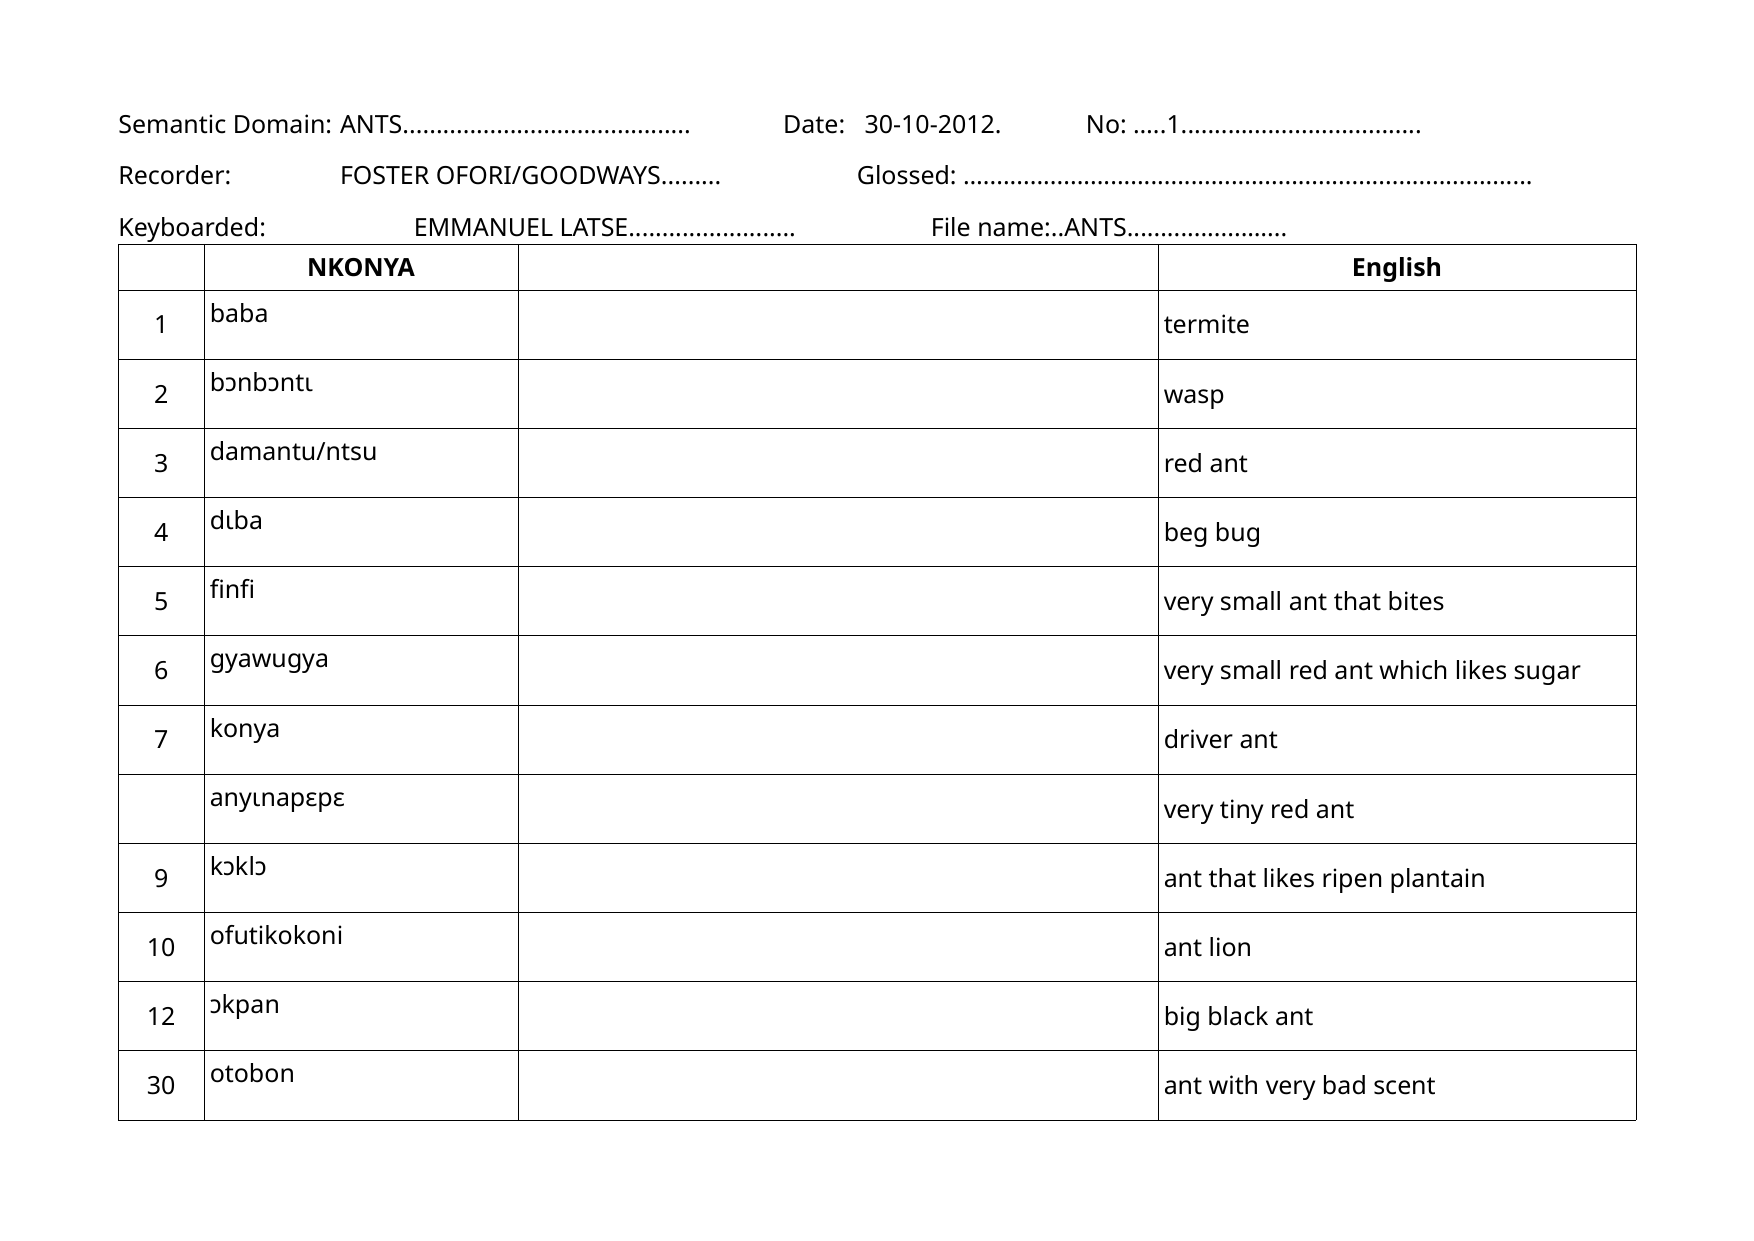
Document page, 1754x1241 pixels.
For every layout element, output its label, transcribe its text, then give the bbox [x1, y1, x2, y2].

table_cell beg bug [1159, 498, 1636, 566]
text Keyboarded: EMMANUEL LATSE......................... File name:..ANTS..................…... [118, 210, 1636, 244]
table_cell dɩba [205, 498, 518, 566]
table_cell 3 [119, 429, 204, 497]
table_cell [519, 360, 1158, 428]
table_header English [1159, 245, 1636, 289]
table_cell [119, 775, 204, 843]
table_cell very small ant that bites [1159, 567, 1636, 635]
table_cell very tiny red ant [1159, 775, 1636, 843]
table_cell [519, 291, 1158, 359]
table_cell konya [205, 706, 518, 774]
table_cell 2 [119, 360, 204, 428]
table_cell 4 [119, 498, 204, 566]
table_cell ɔkpan [205, 982, 518, 1050]
table_cell [519, 982, 1158, 1050]
table_cell ant with very bad scent [1159, 1051, 1636, 1119]
table_cell baba [205, 291, 518, 359]
table_cell bɔnbɔntɩ [205, 360, 518, 428]
text Recorder: FOSTER OFORI/GOODWAYS......... Glossed: ….................................................................................. [118, 158, 1636, 192]
table_header [519, 245, 1158, 289]
table_cell 5 [119, 567, 204, 635]
table_cell wasp [1159, 360, 1636, 428]
table_cell big black ant [1159, 982, 1636, 1050]
table_cell termite [1159, 291, 1636, 359]
text Semantic Domain: ANTS........................................... Date: 30-10-2012. No: …..1.......….......................... [118, 106, 1636, 140]
table_cell [519, 844, 1158, 912]
table_cell [519, 775, 1158, 843]
table_cell [519, 913, 1158, 981]
table_cell 1 [119, 291, 204, 359]
table_cell driver ant [1159, 706, 1636, 774]
table_cell [519, 1051, 1158, 1119]
table_cell 6 [119, 636, 204, 704]
table_cell [519, 636, 1158, 704]
table_cell otobon [205, 1051, 518, 1119]
table_cell ant lion [1159, 913, 1636, 981]
table_cell [519, 498, 1158, 566]
table_cell ofutikokoni [205, 913, 518, 981]
table_cell anyɩnapɛpɛ [205, 775, 518, 843]
table_cell 12 [119, 982, 204, 1050]
table_cell [519, 706, 1158, 774]
table_header [119, 245, 204, 289]
table_cell [519, 567, 1158, 635]
table_cell 30 [119, 1051, 204, 1119]
table_cell [519, 429, 1158, 497]
table_header NKONYA [205, 245, 518, 289]
table_cell gyawugya [205, 636, 518, 704]
table_cell red ant [1159, 429, 1636, 497]
table_cell damantu/ntsu [205, 429, 518, 497]
table_cell finfi [205, 567, 518, 635]
table_cell 7 [119, 706, 204, 774]
table_cell ant that likes ripen plantain [1159, 844, 1636, 912]
table_cell kɔklɔ [205, 844, 518, 912]
table_cell 10 [119, 913, 204, 981]
table_cell 9 [119, 844, 204, 912]
table_cell very small red ant which likes sugar [1159, 636, 1636, 704]
